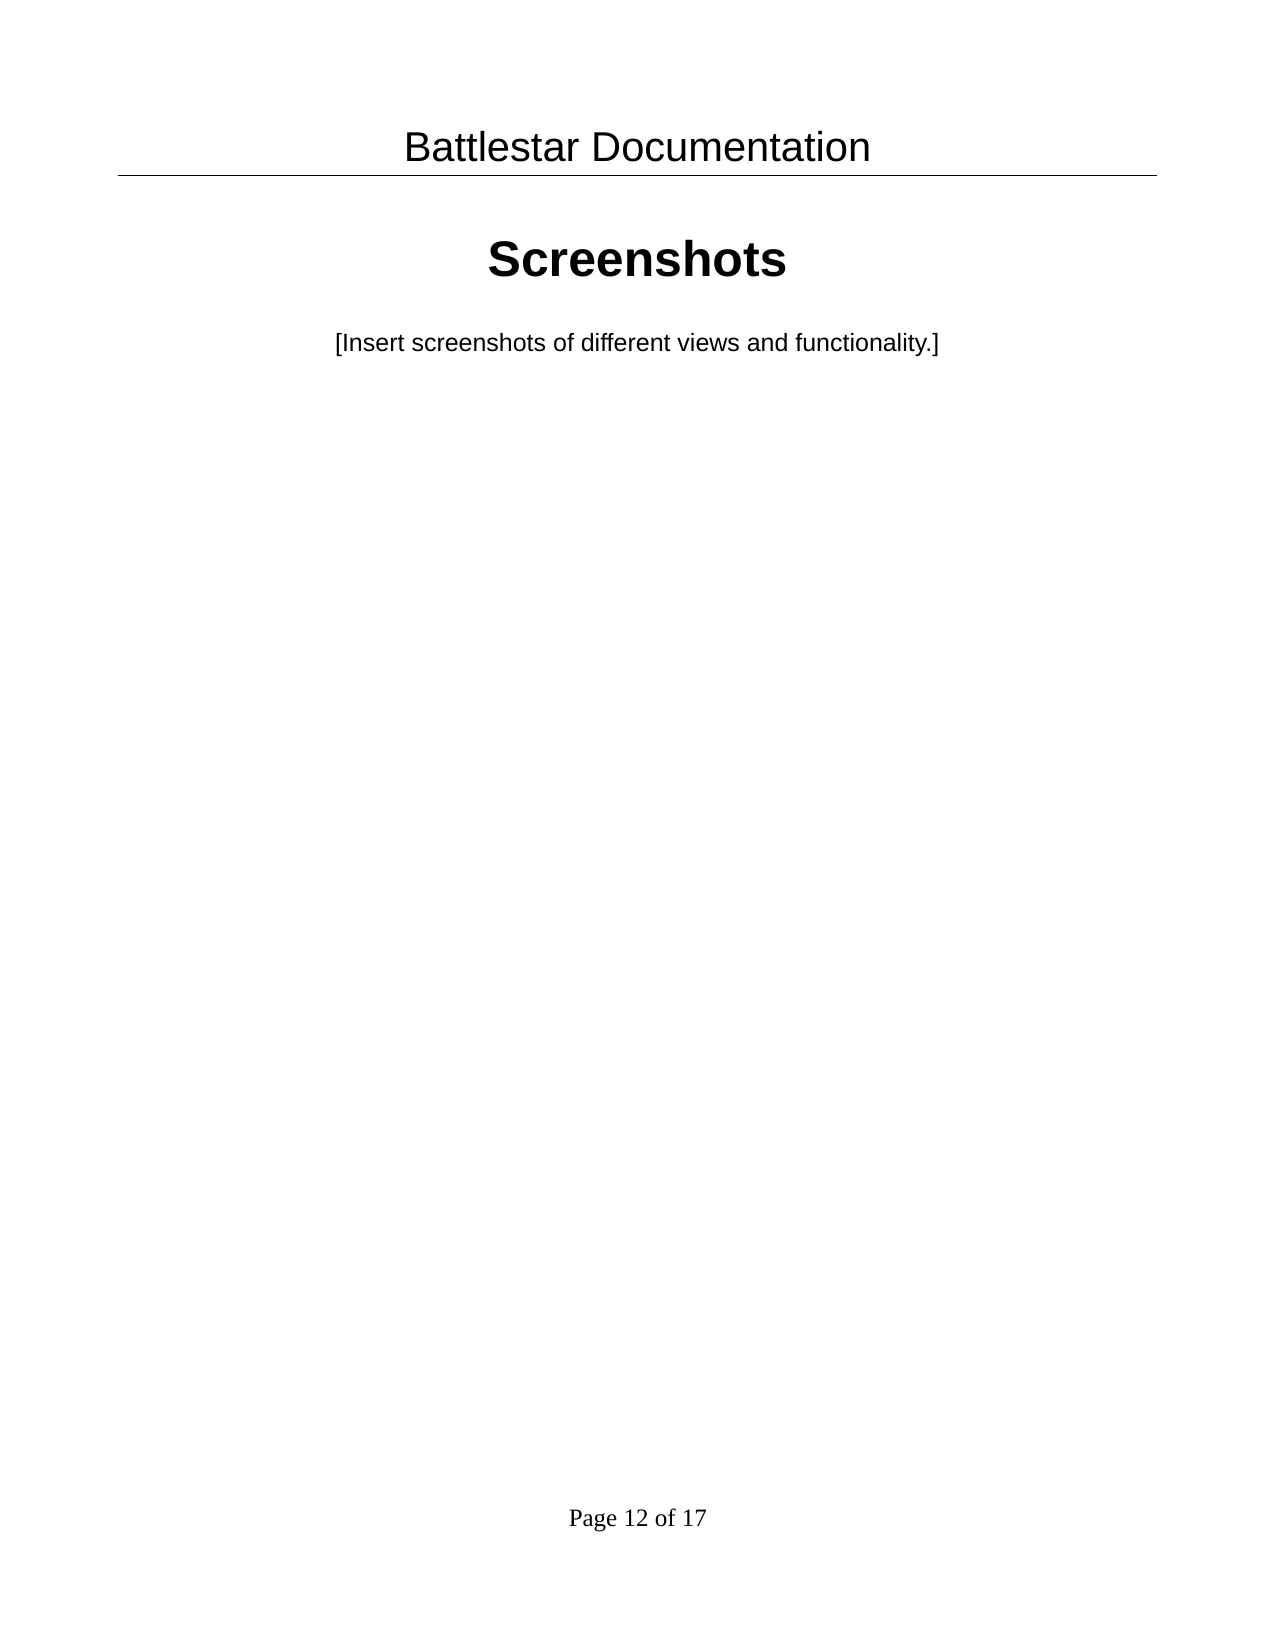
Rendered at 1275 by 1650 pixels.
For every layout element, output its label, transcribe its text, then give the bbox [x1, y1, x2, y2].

subtitle Screenshots [118, 229, 1157, 287]
text [Insert screenshots of different views and functionality.] [118, 328, 1157, 357]
